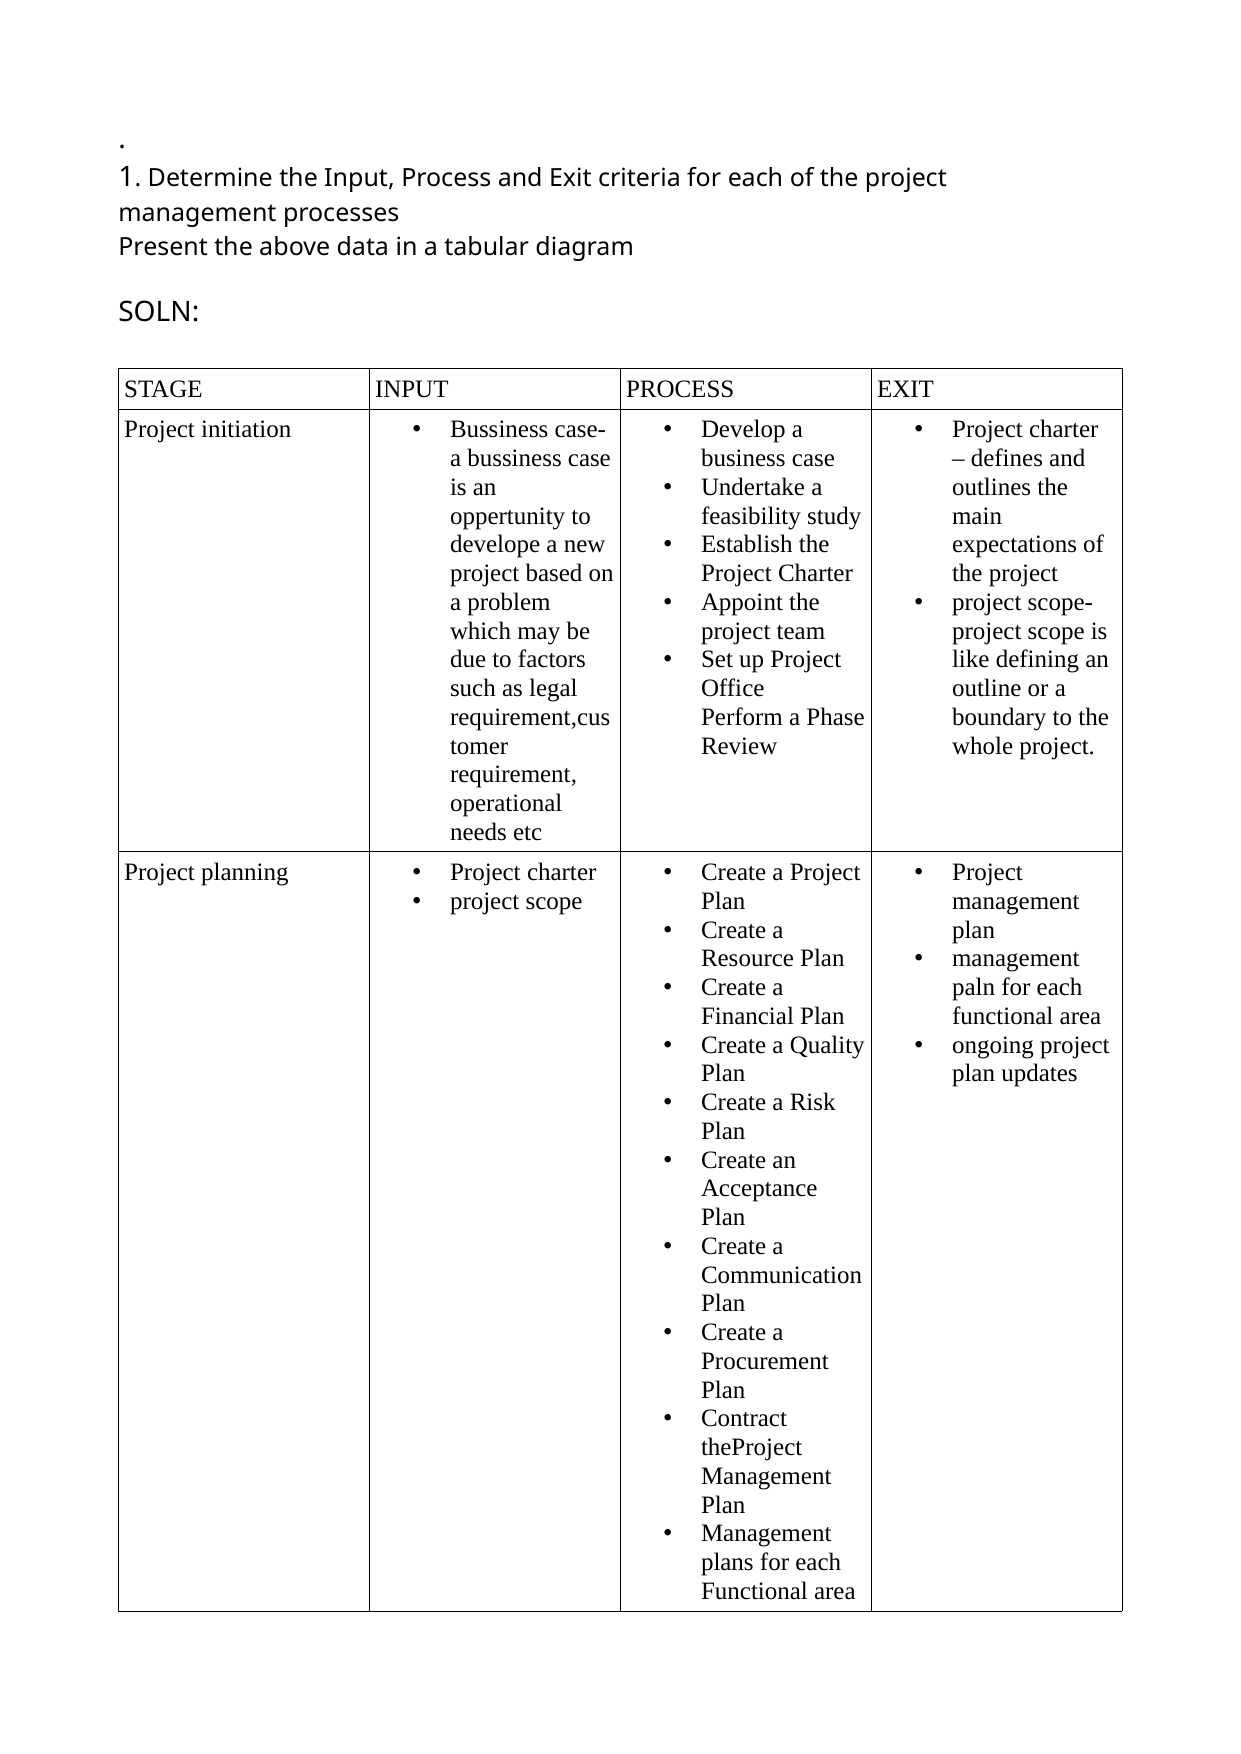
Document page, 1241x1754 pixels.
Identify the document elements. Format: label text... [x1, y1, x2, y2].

text . [118, 118, 1122, 156]
table_cell Project planning [119, 852, 369, 1611]
table_cell Project initiation [119, 410, 369, 851]
text management processes [118, 195, 1122, 229]
text Present the above data in a tabular diagram [118, 229, 1122, 263]
table_cell Develop a business case Undertake a feasibility study Establish the Project Charter Appoint the project team Set up Project Office Perform a Phase Review [621, 410, 871, 851]
text SOLN: [118, 292, 1122, 330]
text 1. Determine the Input, Process and Exit criteria for each of the project [118, 156, 1122, 195]
table_header STAGE [119, 369, 369, 409]
table_cell Bussiness case- a bussiness case is an oppertunity to develope a new project based on a problem which may be due to factors such as legal requirement,customer requirement, operational needs etc [370, 410, 620, 851]
table_cell Create a Project Plan Create a Resource Plan Create a Financial Plan Create a Quality Plan Create a Risk Plan Create an Acceptance Plan Create a CommunicationPlan Create a Procurement Plan Contract theProject Management Plan Management plans for each Functional area Ongoing Project plan Updates Suppliers Perform a Phase Review [621, 852, 871, 1611]
table_cell Project charter project scope [370, 852, 620, 1611]
table_cell Project management plan management paln for each functional area ongoing project plan updates [872, 852, 1122, 1611]
table_cell Project charter – defines and outlines the main expectations of the project project scope- project scope is like defining an outline or a boundary to the whole project. [872, 410, 1122, 851]
table_header INPUT [370, 369, 620, 409]
table_header EXIT [872, 369, 1122, 409]
table_header PROCESS [621, 369, 871, 409]
